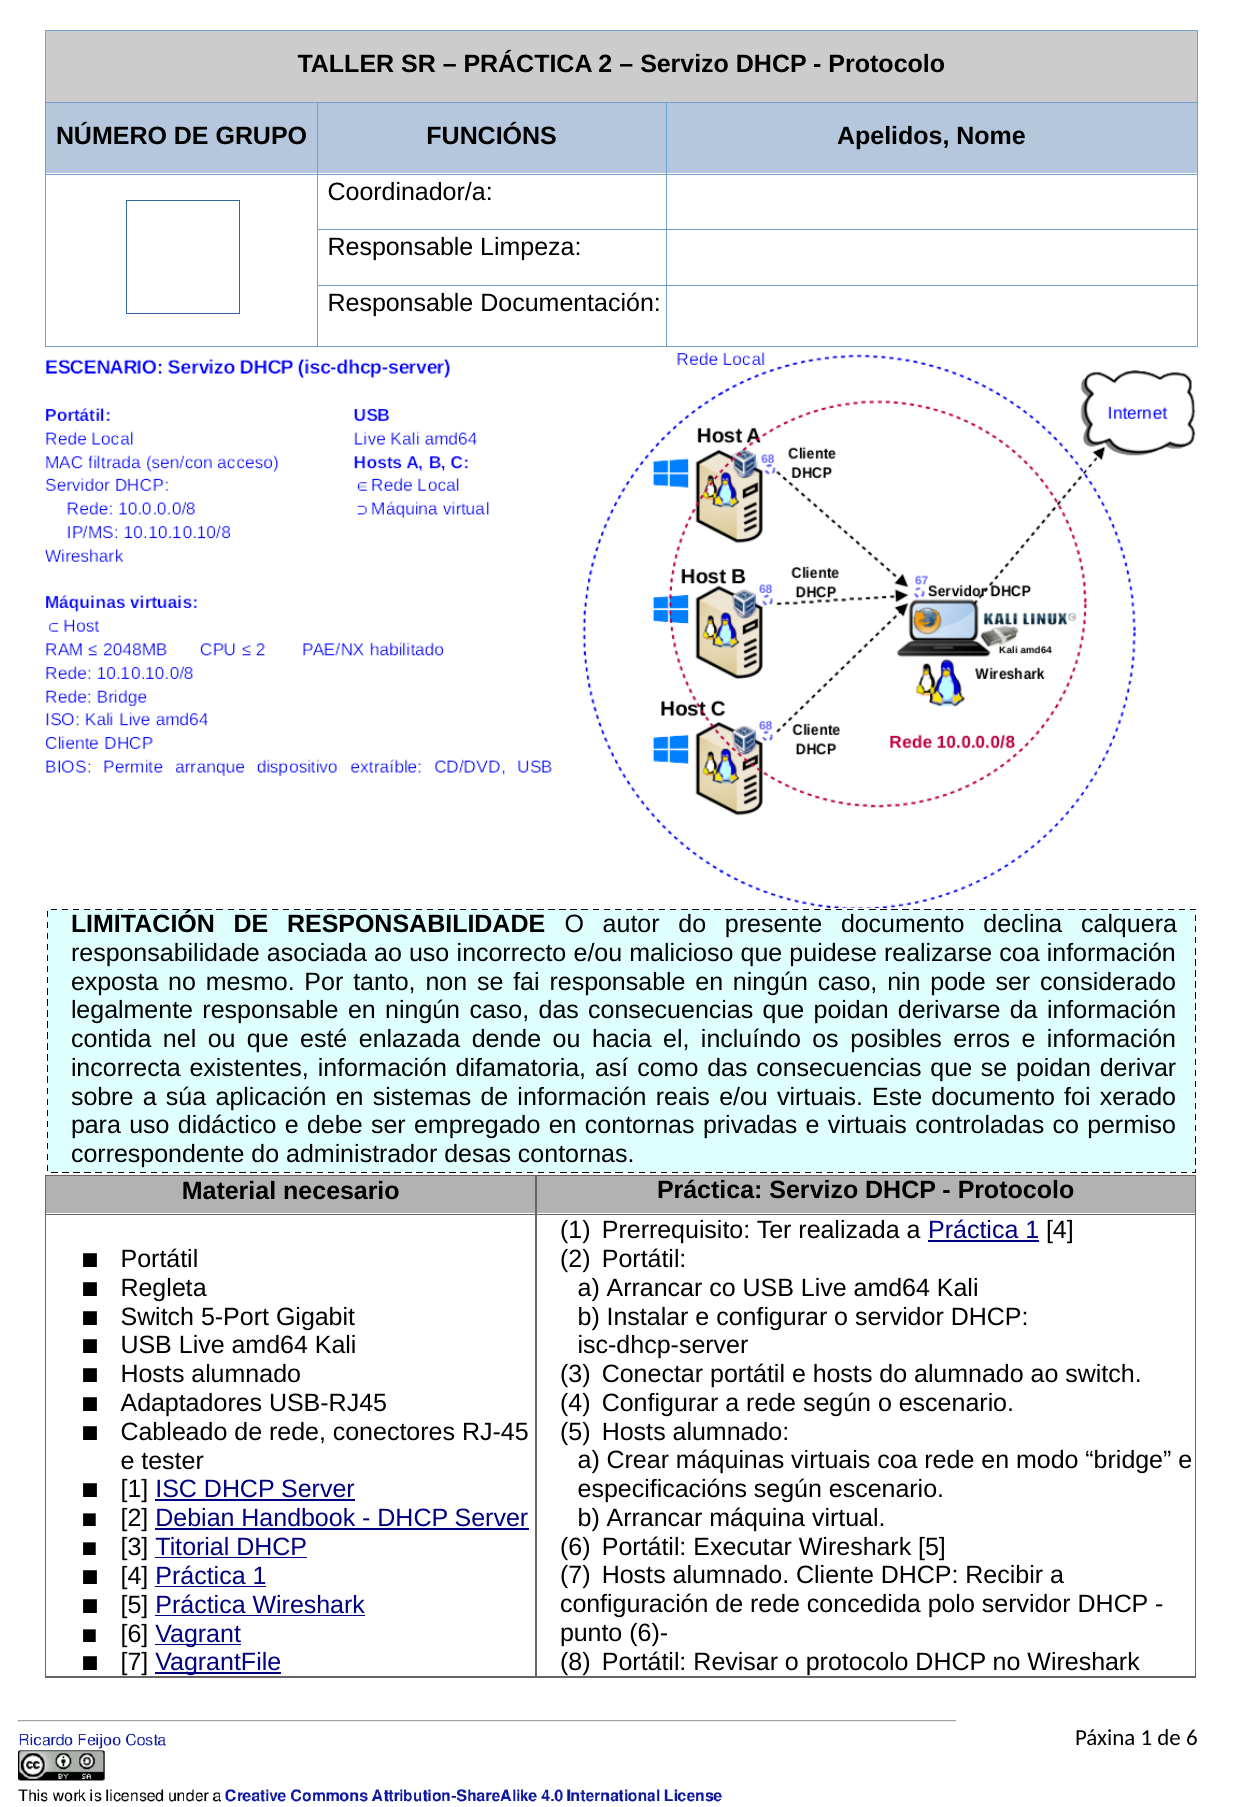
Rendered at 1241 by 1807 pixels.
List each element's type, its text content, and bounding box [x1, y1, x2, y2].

table_cell [46, 175, 317, 346]
table_cell Portátil Regleta Switch 5-Port Gigabit USB Live amd64 Kali Hosts alumnado Adaptadores USB-RJ45 Cableado de rede, conectores RJ-45 e tester [1] ISC DHCP Server [2] Debian Handbook - DHCP Server [3] Titorial DHCP [4] Práctica 1 [5] Práctica Wireshark [6] Vagrant [7] VagrantFile [46, 1215, 535, 1676]
table_cell Responsable Limpeza: [318, 230, 666, 284]
table_cell [667, 286, 1197, 346]
picture [8, 1715, 957, 1806]
picture [45, 351, 1198, 908]
table_cell NÚMERO DE GRUPO [46, 103, 317, 173]
table_cell Apelidos, Nome [667, 103, 1197, 173]
table_header TALLER SR – PRÁCTICA 2 – Servizo DHCP - Protocolo [46, 31, 1197, 102]
table_cell Prerrequisito: Ter realizada a Práctica 1 [4] Portátil: Arrancar co USB Live amd64 Kali Instalar e configurar o servidor DHCP: isc-dhcp-server Conectar portátil e hosts do alumnado ao switch. Configurar a rede según o escenario. Hosts alumnado: Crear máquinas virtuais coa rede en modo “bridge” e especificacións según escenario. Arrancar máquina virtual. Portátil: Executar Wireshark [5] Hosts alumnado. Cliente DHCP: Recibir a configuración de rede concedida polo servidor DHCP -punto (6)- Portátil: Revisar o protocolo DHCP no Wireshark [537, 1215, 1195, 1676]
table_header Material necesario [46, 1176, 535, 1213]
table_cell FUNCIÓNS [318, 103, 666, 173]
table_cell Responsable Documentación: [318, 286, 666, 346]
table_cell [667, 230, 1197, 284]
table_header Práctica: Servizo DHCP - Protocolo [537, 1176, 1195, 1213]
table_cell [667, 175, 1197, 229]
table_cell Coordinador/a: [318, 175, 666, 229]
